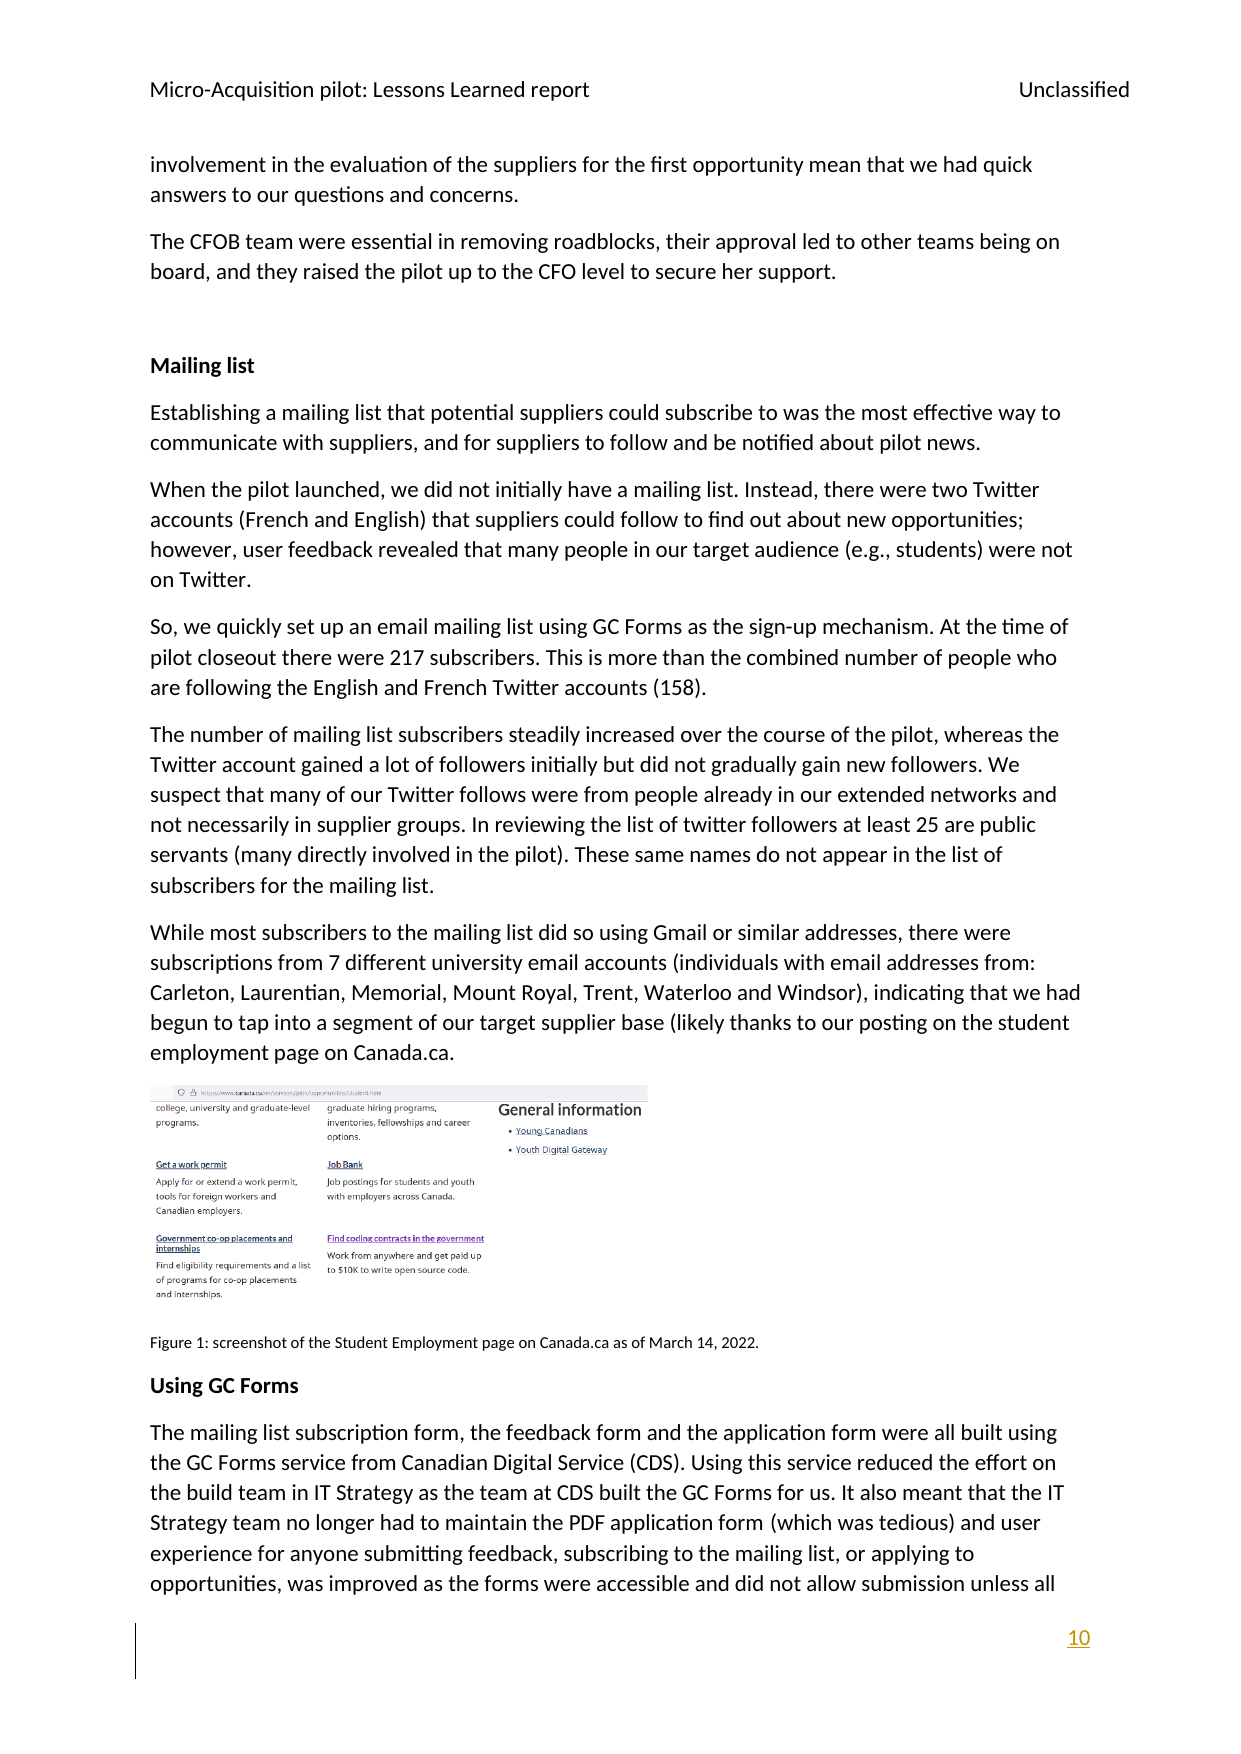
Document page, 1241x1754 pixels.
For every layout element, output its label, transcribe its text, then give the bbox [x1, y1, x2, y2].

text Establishing a mailing list that potential suppliers could subscribe to was the most effective way to communicate with suppliers, and for suppliers to follow and be notified about pilot news. [150, 398, 1090, 456]
text The mailing list subscription form, the feedback form and the application form were all built using the GC Forms service from Canadian Digital Service (CDS). Using this service reduced the effort on the build team in IT Strategy as the team at CDS built the GC Forms for us. It also meant that the IT Strategy team no longer had to maintain the PDF application form (which was tedious) and user experience for anyone submitting feedback, subscribing to the mailing list, or applying to opportunities, was improved as the forms were accessible and did not allow submission unless all [150, 1418, 1090, 1597]
text So, we quickly set up an email mailing list using GC Forms as the sign-up mechanism. At the time of pilot closeout there were 217 subscribers. This is more than the combined number of people who are following the English and French Twitter accounts (158). [150, 612, 1090, 701]
picture [150, 1085, 648, 1314]
text When the pilot launched, we did not initially have a mailing list. Instead, there were two Twitter accounts (French and English) that suppliers could follow to find out about new opportunities; however, user feedback revealed that many people in our target audience (e.g., students) were not on Twitter. [150, 475, 1090, 594]
text While most subscribers to the mailing list did so using Gmail or similar addresses, there were subscriptions from 7 different university email accounts (individuals with email addresses from: Carleton, Laurentian, Memorial, Mount Royal, Trent, Waterloo and Windsor), indicating that we had begun to tap into a segment of our target supplier base (likely thanks to our posting on the student employment page on Canada.ca. [150, 918, 1090, 1067]
text involvement in the evaluation of the suppliers for the first opportunity mean that we had quick answers to our questions and concerns. [150, 150, 1090, 208]
text Figure 1: screenshot of the Student Employment page on Canada.ca as of March 14, 2022. [150, 1332, 1090, 1353]
text The number of mailing list subscribers steadily increased over the course of the pilot, whereas the Twitter account gained a lot of followers initially but did not gradually gain new followers. We suspect that many of our Twitter follows were from people already in our extended networks and not necessarily in supplier groups. In reviewing the list of twitter followers at least 25 are public servants (many directly involved in the pilot). These same names do not appear in the list of subscribers for the mailing list. [150, 720, 1090, 899]
text Mailing list [150, 351, 1090, 379]
text The CFOB team were essential in removing roadblocks, their approval led to other teams being on board, and they raised the pilot up to the CFO level to secure her support. [150, 227, 1090, 285]
text Using GC Forms [150, 1371, 1090, 1399]
